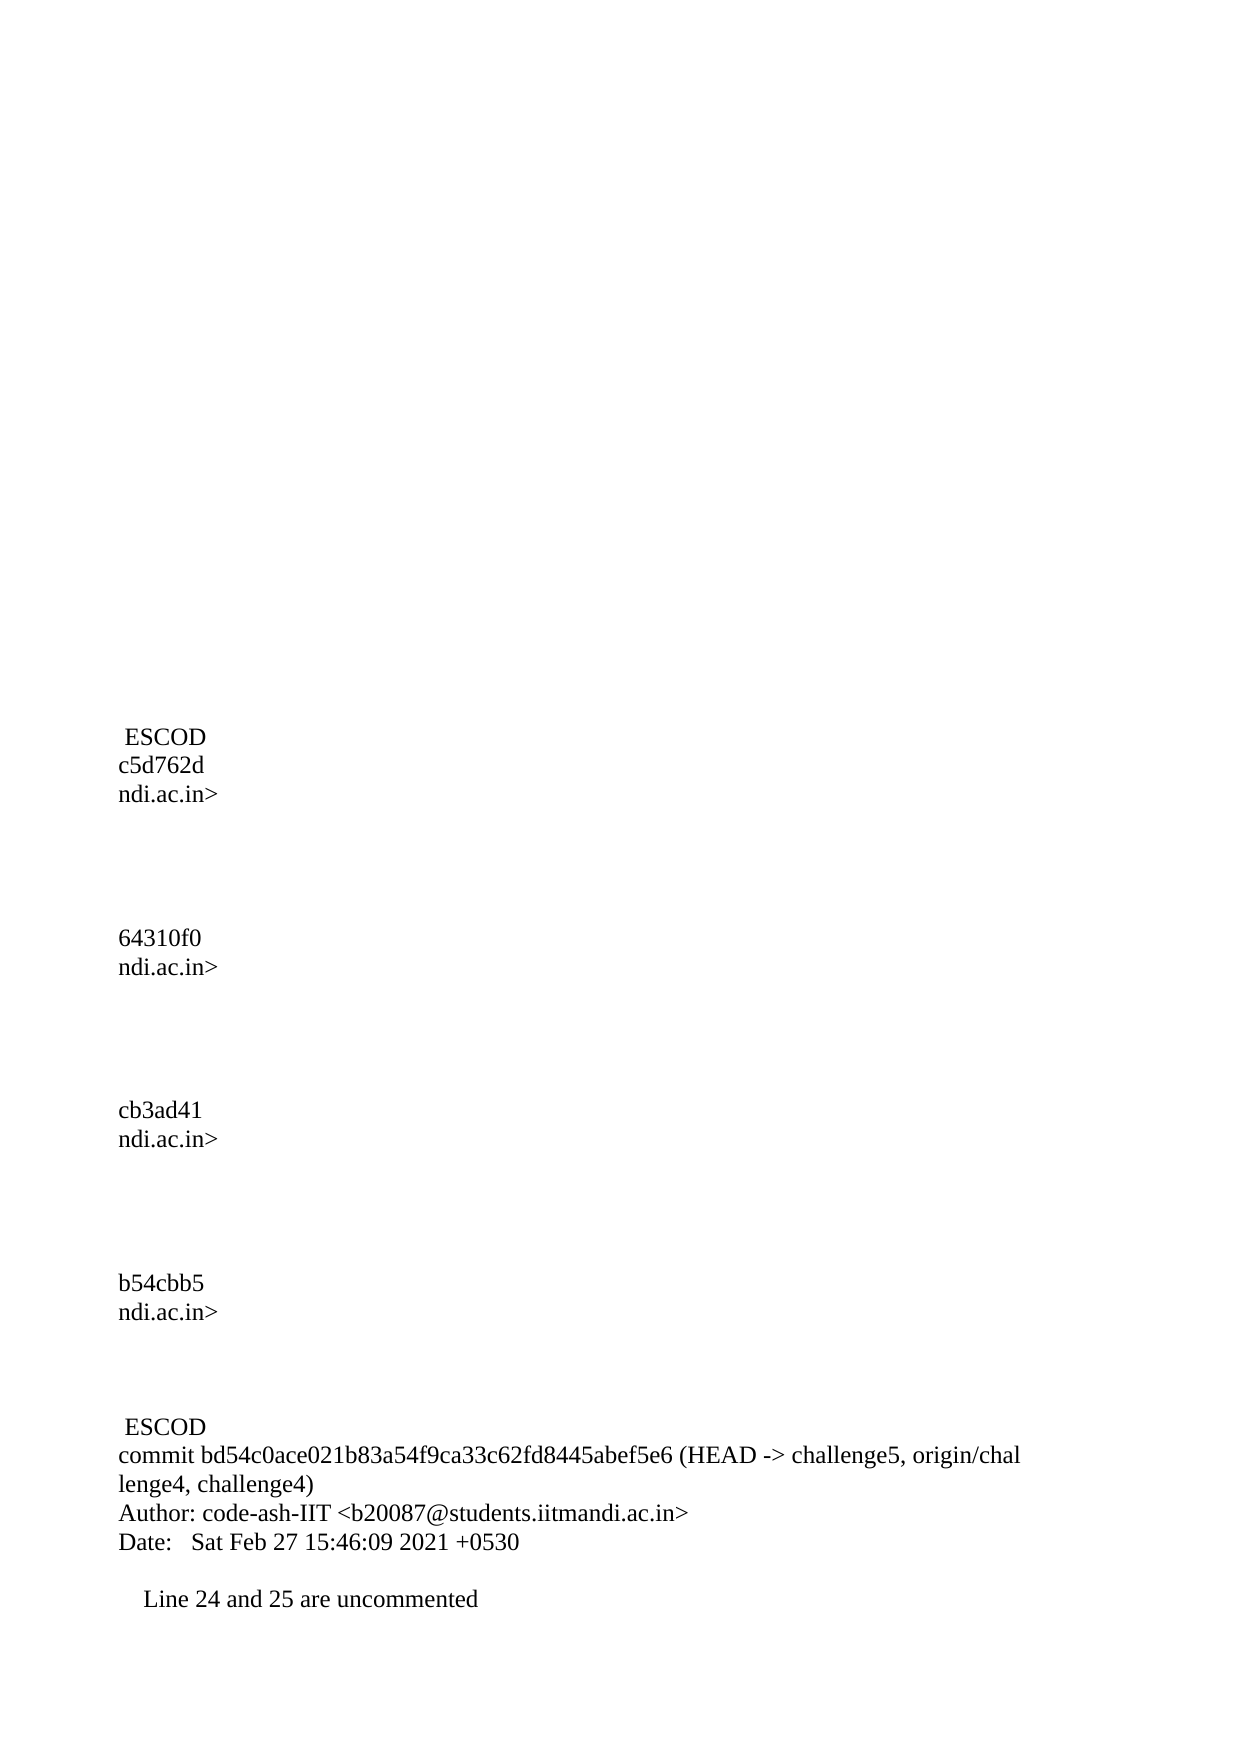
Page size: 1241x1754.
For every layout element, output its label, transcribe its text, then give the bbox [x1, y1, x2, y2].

text ndi.ac.in> [118, 952, 1122, 981]
text Date: Sat Feb 27 15:46:09 2021 +0530 [118, 1527, 1122, 1556]
text c5d762d [118, 751, 1122, 779]
text ESCOD [118, 722, 1122, 751]
text ndi.ac.in> [118, 1297, 1122, 1326]
text ndi.ac.in> [118, 1124, 1122, 1153]
text Line 24 and 25 are uncommented [118, 1584, 1122, 1613]
text b54cbb5 [118, 1268, 1122, 1297]
text cb3ad41 [118, 1096, 1122, 1124]
text lenge4, challenge4) [118, 1469, 1122, 1498]
text commit bd54c0ace021b83a54f9ca33c62fd8445abef5e6 (HEAD -> challenge5, origin/chal [118, 1441, 1122, 1469]
text ndi.ac.in> [118, 779, 1122, 808]
text Author: code-ash-IIT <b20087@students.iitmandi.ac.in> [118, 1498, 1122, 1527]
text 64310f0 [118, 923, 1122, 952]
text ESCOD [118, 1412, 1122, 1441]
